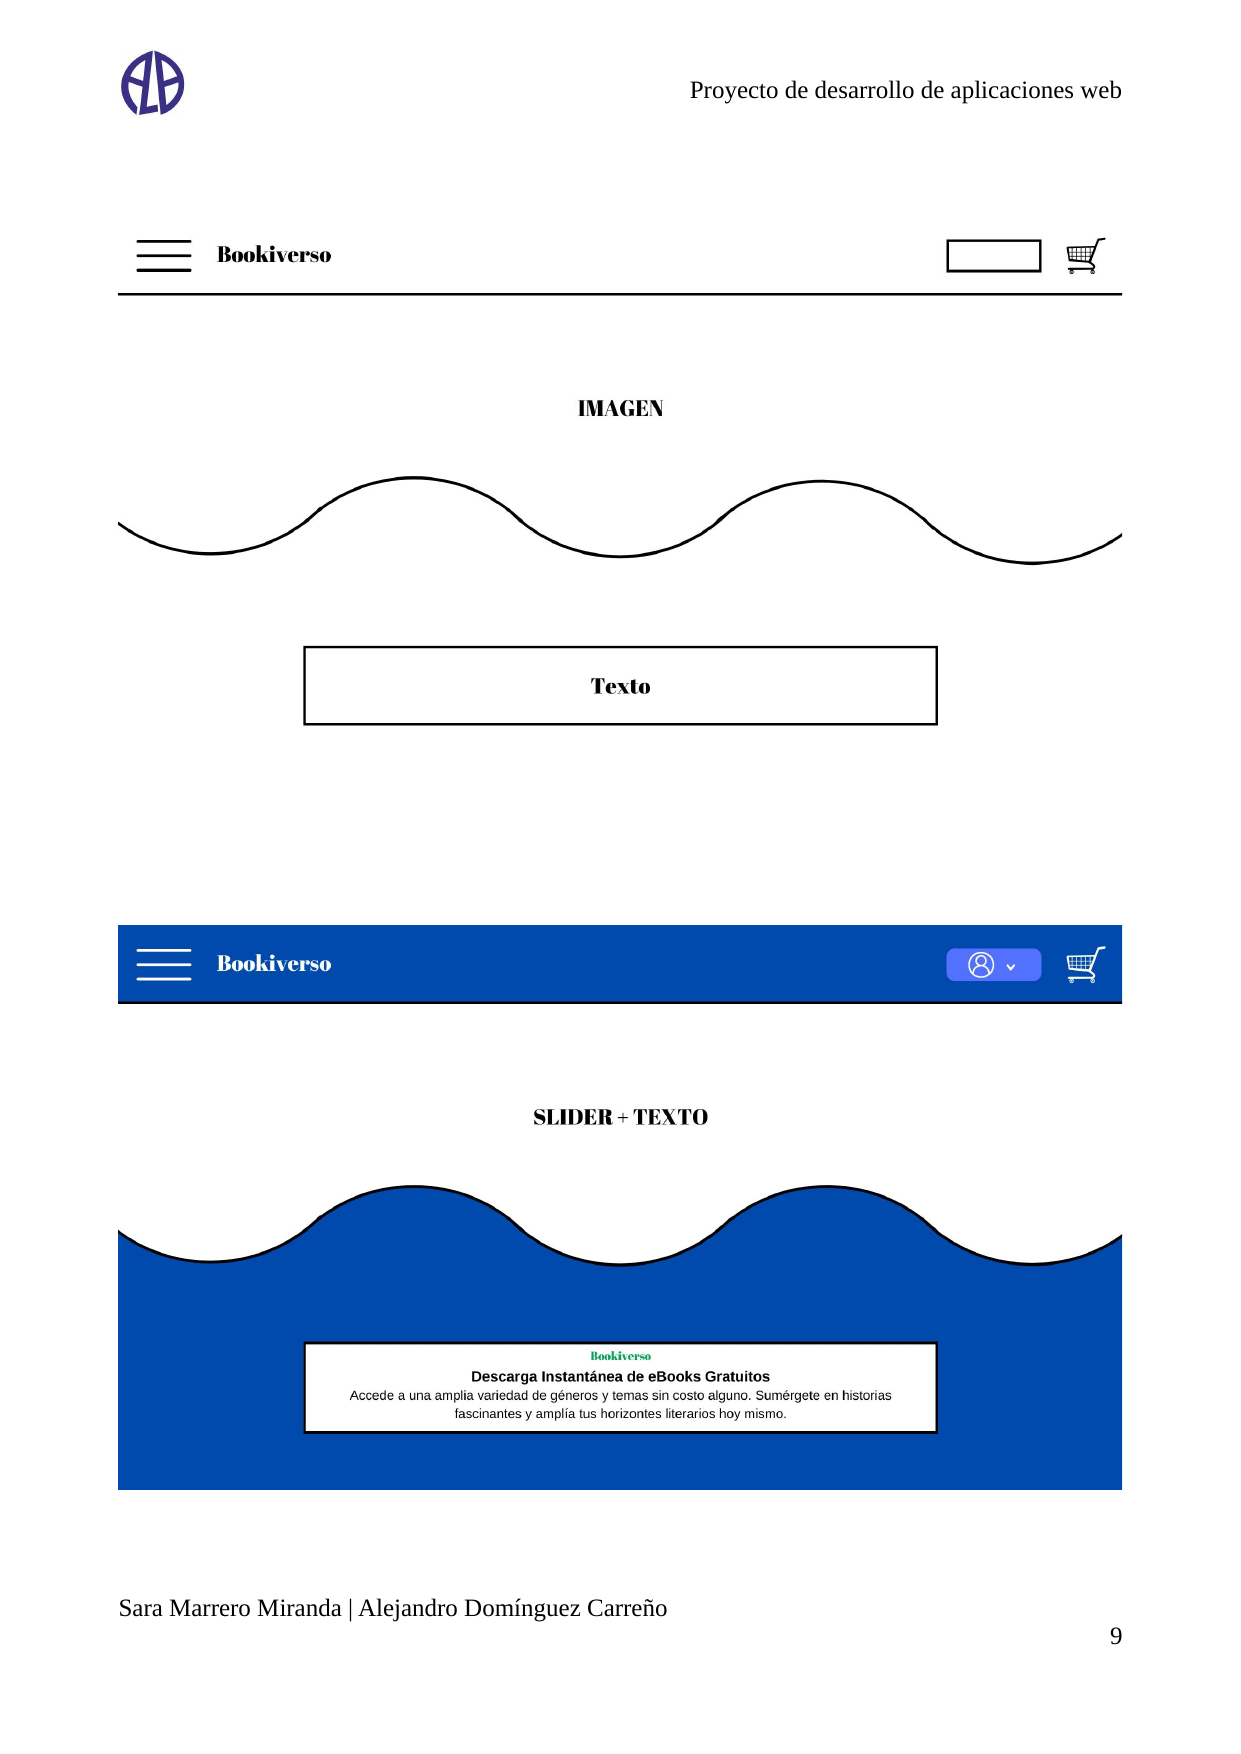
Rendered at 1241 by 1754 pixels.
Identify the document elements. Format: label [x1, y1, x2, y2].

picture [118, 925, 1123, 1490]
picture [119, 49, 186, 116]
picture [118, 216, 1123, 782]
